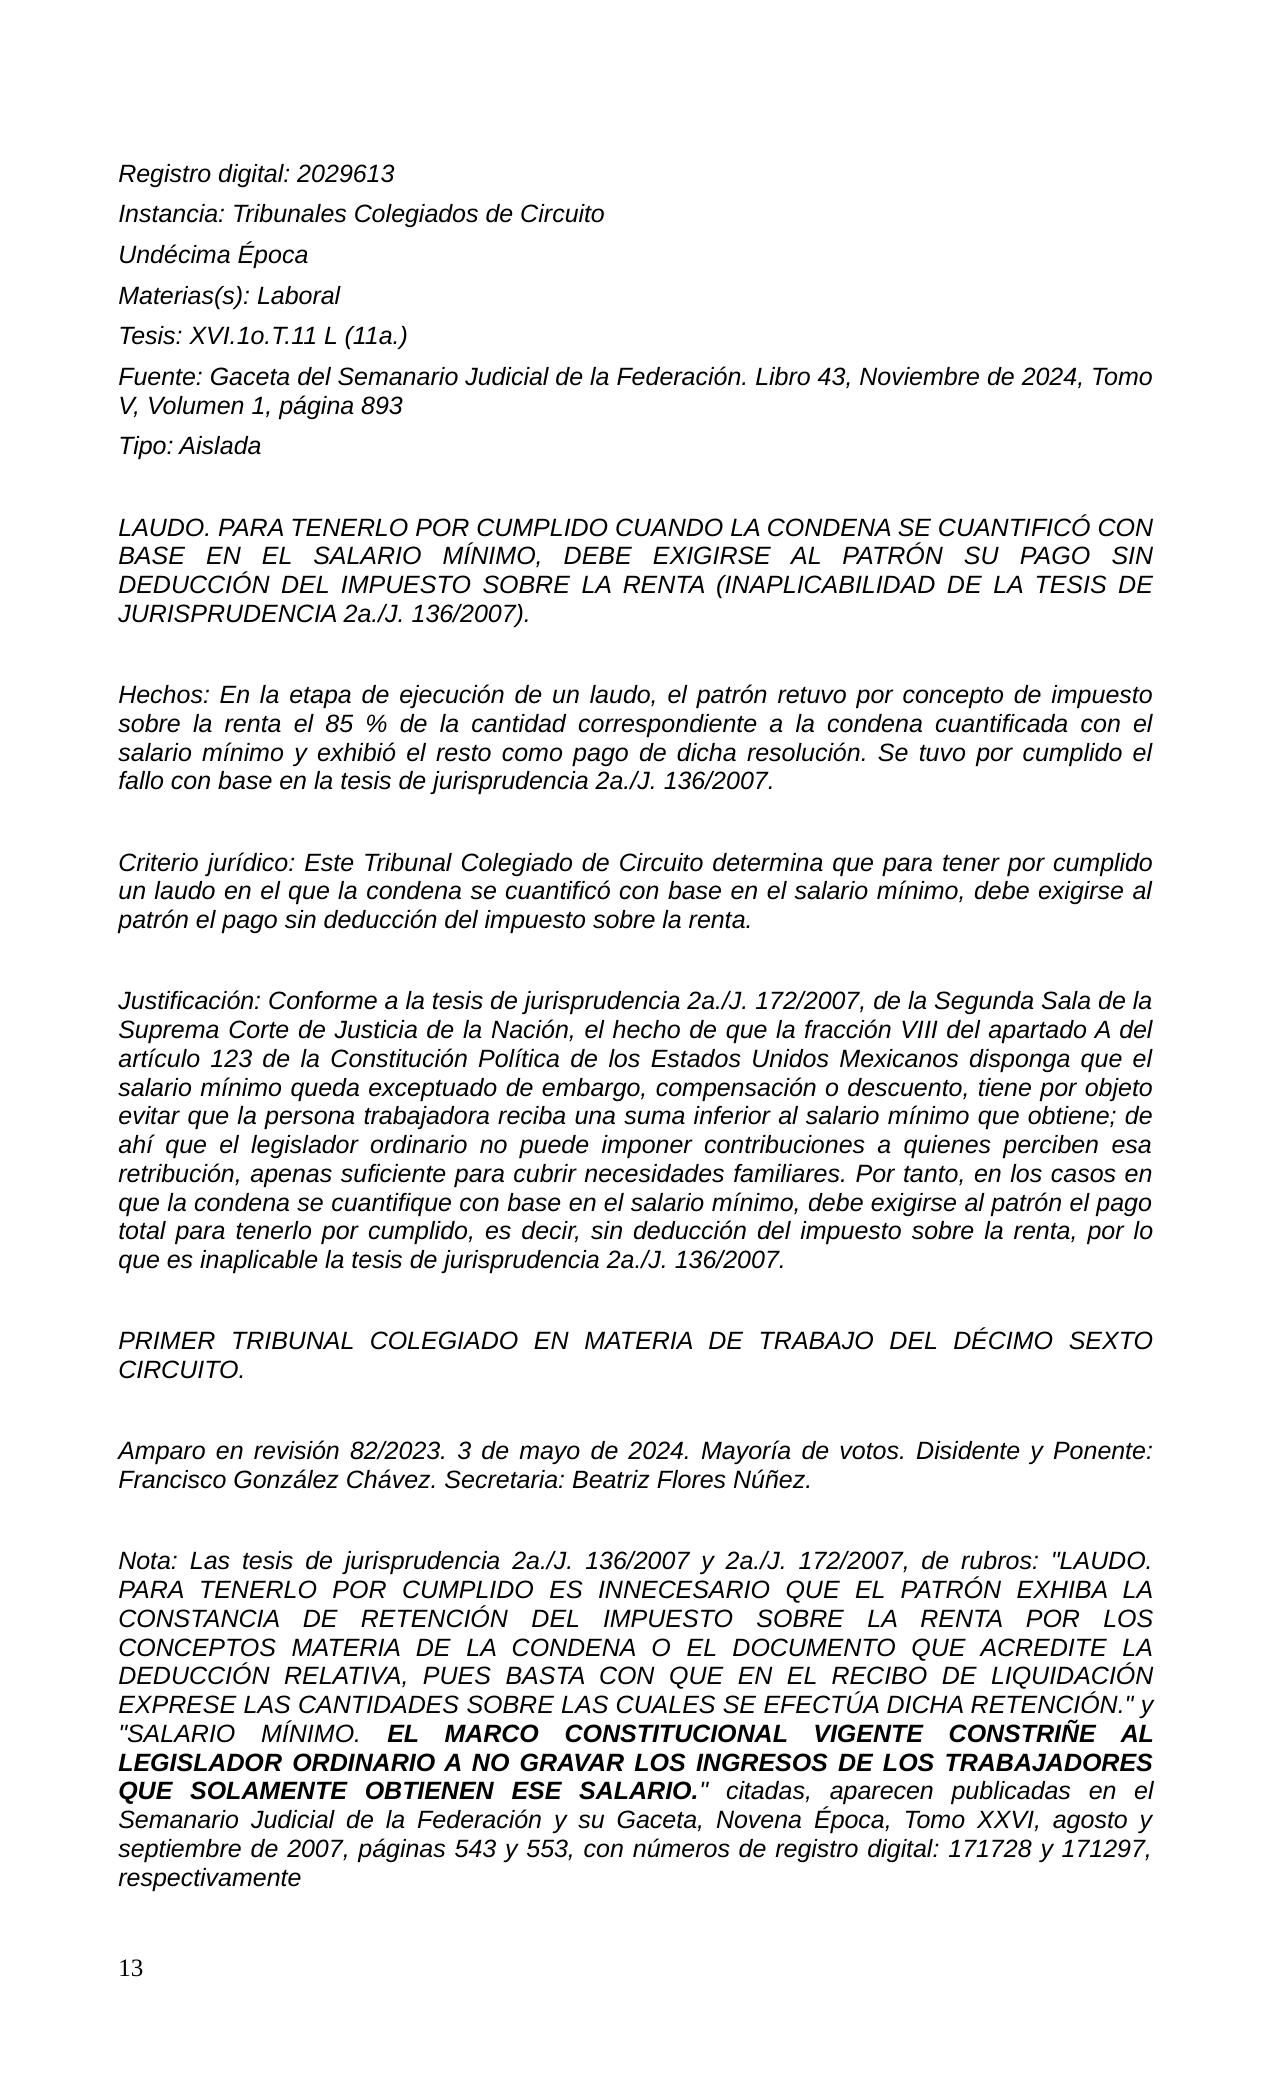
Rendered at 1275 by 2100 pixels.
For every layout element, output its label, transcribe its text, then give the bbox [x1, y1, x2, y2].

text Fuente: Gaceta del Semanario Judicial de la Federación. Libro 43, Noviembre de 2024, Tomo V, Volumen 1, página 893 [118, 362, 1157, 419]
text Hechos: En la etapa de ejecución de un laudo, el patrón retuvo por concepto de impuesto sobre la renta el 85 % de la cantidad correspondiente a la condena cuantificada con el salario mínimo y exhibió el resto como pago de dicha resolución. Se tuvo por cumplido el fallo con base en la tesis de jurisprudencia 2a./J. 136/2007. [118, 680, 1157, 795]
text PRIMER TRIBUNAL COLEGIADO EN MATERIA DE TRABAJO DEL DÉCIMO SEXTO CIRCUITO. [118, 1326, 1157, 1384]
text Tipo: Aislada [118, 431, 1157, 460]
text Tesis: XVI.1o.T.11 L (11a.) [118, 321, 1157, 350]
text Amparo en revisión 82/2023. 3 de mayo de 2024. Mayoría de votos. Disidente y Ponente: Francisco González Chávez. Secretaria: Beatriz Flores Núñez. [118, 1436, 1157, 1494]
text LAUDO. PARA TENERLO POR CUMPLIDO CUANDO LA CONDENA SE CUANTIFICÓ CON BASE EN EL SALARIO MÍNIMO, DEBE EXIGIRSE AL PATRÓN SU PAGO SIN DEDUCCIÓN DEL IMPUESTO SOBRE LA RENTA (INAPLICABILIDAD DE LA TESIS DE JURISPRUDENCIA 2a./J. 136/2007). [118, 512, 1157, 627]
text Undécima Época [118, 240, 1157, 269]
text Registro digital: 2029613 [118, 159, 1157, 187]
text Criterio jurídico: Este Tribunal Colegiado de Circuito determina que para tener por cumplido un laudo en el que la condena se cuantificó con base en el salario mínimo, debe exigirse al patrón el pago sin deducción del impuesto sobre la renta. [118, 847, 1157, 934]
text Materias(s): Laboral [118, 281, 1157, 309]
text Nota: Las tesis de jurisprudencia 2a./J. 136/2007 y 2a./J. 172/2007, de rubros: "LAUDO. PARA TENERLO POR CUMPLIDO ES INNECESARIO QUE EL PATRÓN EXHIBA LA CONSTANCIA DE RETENCIÓN DEL IMPUESTO SOBRE LA RENTA POR LOS CONCEPTOS MATERIA DE LA CONDENA O EL DOCUMENTO QUE ACREDITE LA DEDUCCIÓN RELATIVA, PUES BASTA CON QUE EN EL RECIBO DE LIQUIDACIÓN EXPRESE LAS CANTIDADES SOBRE LAS CUALES SE EFECTÚA DICHA RETENCIÓN." y "SALARIO MÍNIMO. EL MARCO CONSTITUCIONAL VIGENTE CONSTRIÑE AL LEGISLADOR ORDINARIO A NO GRAVAR LOS INGRESOS DE LOS TRABAJADORES QUE SOLAMENTE OBTIENEN ESE SALARIO." citadas, aparecen publicadas en el Semanario Judicial de la Federación y su Gaceta, Novena Época, Tomo XXVI, agosto y septiembre de 2007, páginas 543 y 553, con números de registro digital: 171728 y 171297, respectivamente [118, 1546, 1157, 1891]
text Justificación: Conforme a la tesis de jurisprudencia 2a./J. 172/2007, de la Segunda Sala de la Suprema Corte de Justicia de la Nación, el hecho de que la fracción VIII del apartado A del artículo 123 de la Constitución Política de los Estados Unidos Mexicanos disponga que el salario mínimo queda exceptuado de embargo, compensación o descuento, tiene por objeto evitar que la persona trabajadora reciba una suma inferior al salario mínimo que obtiene; de ahí que el legislador ordinario no puede imponer contribuciones a quienes perciben esa retribución, apenas suficiente para cubrir necesidades familiares. Por tanto, en los casos en que la condena se cuantifique con base en el salario mínimo, debe exigirse al patrón el pago total para tenerlo por cumplido, es decir, sin deducción del impuesto sobre la renta, por lo que es inaplicable la tesis de jurisprudencia 2a./J. 136/2007. [118, 986, 1157, 1274]
text Instancia: Tribunales Colegiados de Circuito [118, 199, 1157, 228]
